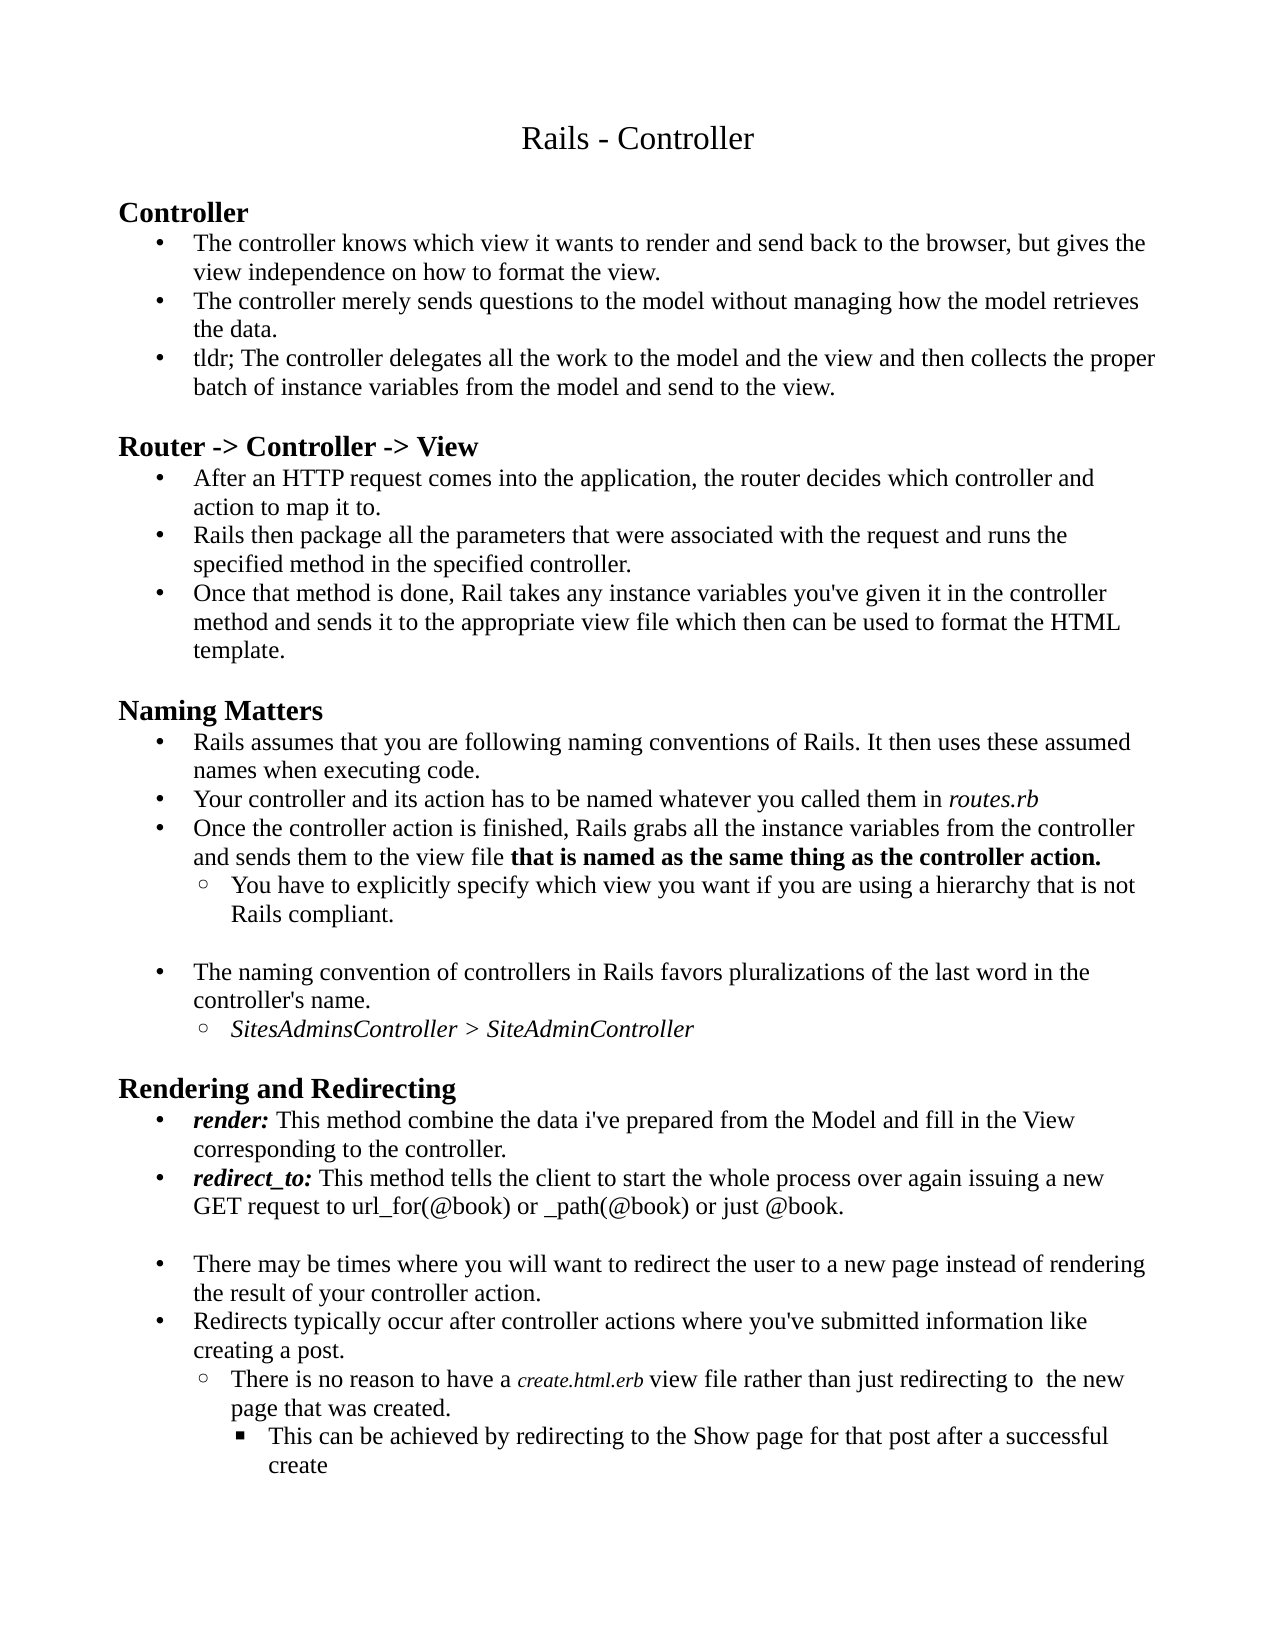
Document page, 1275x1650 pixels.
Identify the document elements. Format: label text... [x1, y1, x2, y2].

text Router -> Controller -> View [118, 429, 1157, 463]
list Once that method is done, Rail takes any instance variables you've given it in the controller method and sends it to the appropriate view file which then can be used to format the HTML template. [156, 578, 1157, 664]
list There may be times where you will want to redirect the user to a new page instead of rendering the result of your controller action. [156, 1249, 1157, 1306]
list redirect_to: This method tells the client to start the whole process over again issuing a new GET request to url_for(@book) or _path(@book) or just @book. [156, 1163, 1157, 1220]
list After an HTTP request comes into the application, the router decides which controller and action to map it to. [156, 463, 1157, 521]
list The controller merely sends questions to the model without managing how the model retrieves the data. [156, 286, 1157, 343]
text Rails - Controller [118, 118, 1157, 156]
text Naming Matters [118, 693, 1157, 727]
list SitesAdminsController > SiteAdminController [193, 1014, 1157, 1043]
list Rails then package all the parameters that were associated with the request and runs the specified method in the specified controller. [156, 521, 1157, 578]
list There is no reason to have a create.html.erb view file rather than just redirecting to the new page that was created. [193, 1364, 1157, 1421]
text Controller [118, 195, 1157, 228]
list Your controller and its action has to be named whatever you called them in routes.rb [156, 784, 1157, 813]
list The controller knows which view it wants to render and send back to the browser, but gives the view independence on how to format the view. [156, 228, 1157, 286]
list This can be achieved by redirecting to the Show page for that post after a successful create [231, 1421, 1157, 1479]
list Redirects typically occur after controller actions where you've submitted information like creating a post. [156, 1306, 1157, 1364]
list Once the controller action is finished, Rails grabs all the instance variables from the controller and sends them to the view file that is named as the same thing as the controller action. [156, 813, 1157, 870]
list render: This method combine the data i've prepared from the Model and fill in the View corresponding to the controller. [156, 1105, 1157, 1163]
list The naming convention of controllers in Rails favors pluralizations of the last word in the controller's name. [156, 957, 1157, 1014]
text Rendering and Redirecting [118, 1072, 1157, 1105]
list Rails assumes that you are following naming conventions of Rails. It then uses these assumed names when executing code. [156, 727, 1157, 784]
list tldr; The controller delegates all the work to the model and the view and then collects the proper batch of instance variables from the model and send to the view. [156, 343, 1157, 401]
list You have to explicitly specify which view you want if you are using a hierarchy that is not Rails compliant. [193, 870, 1157, 928]
